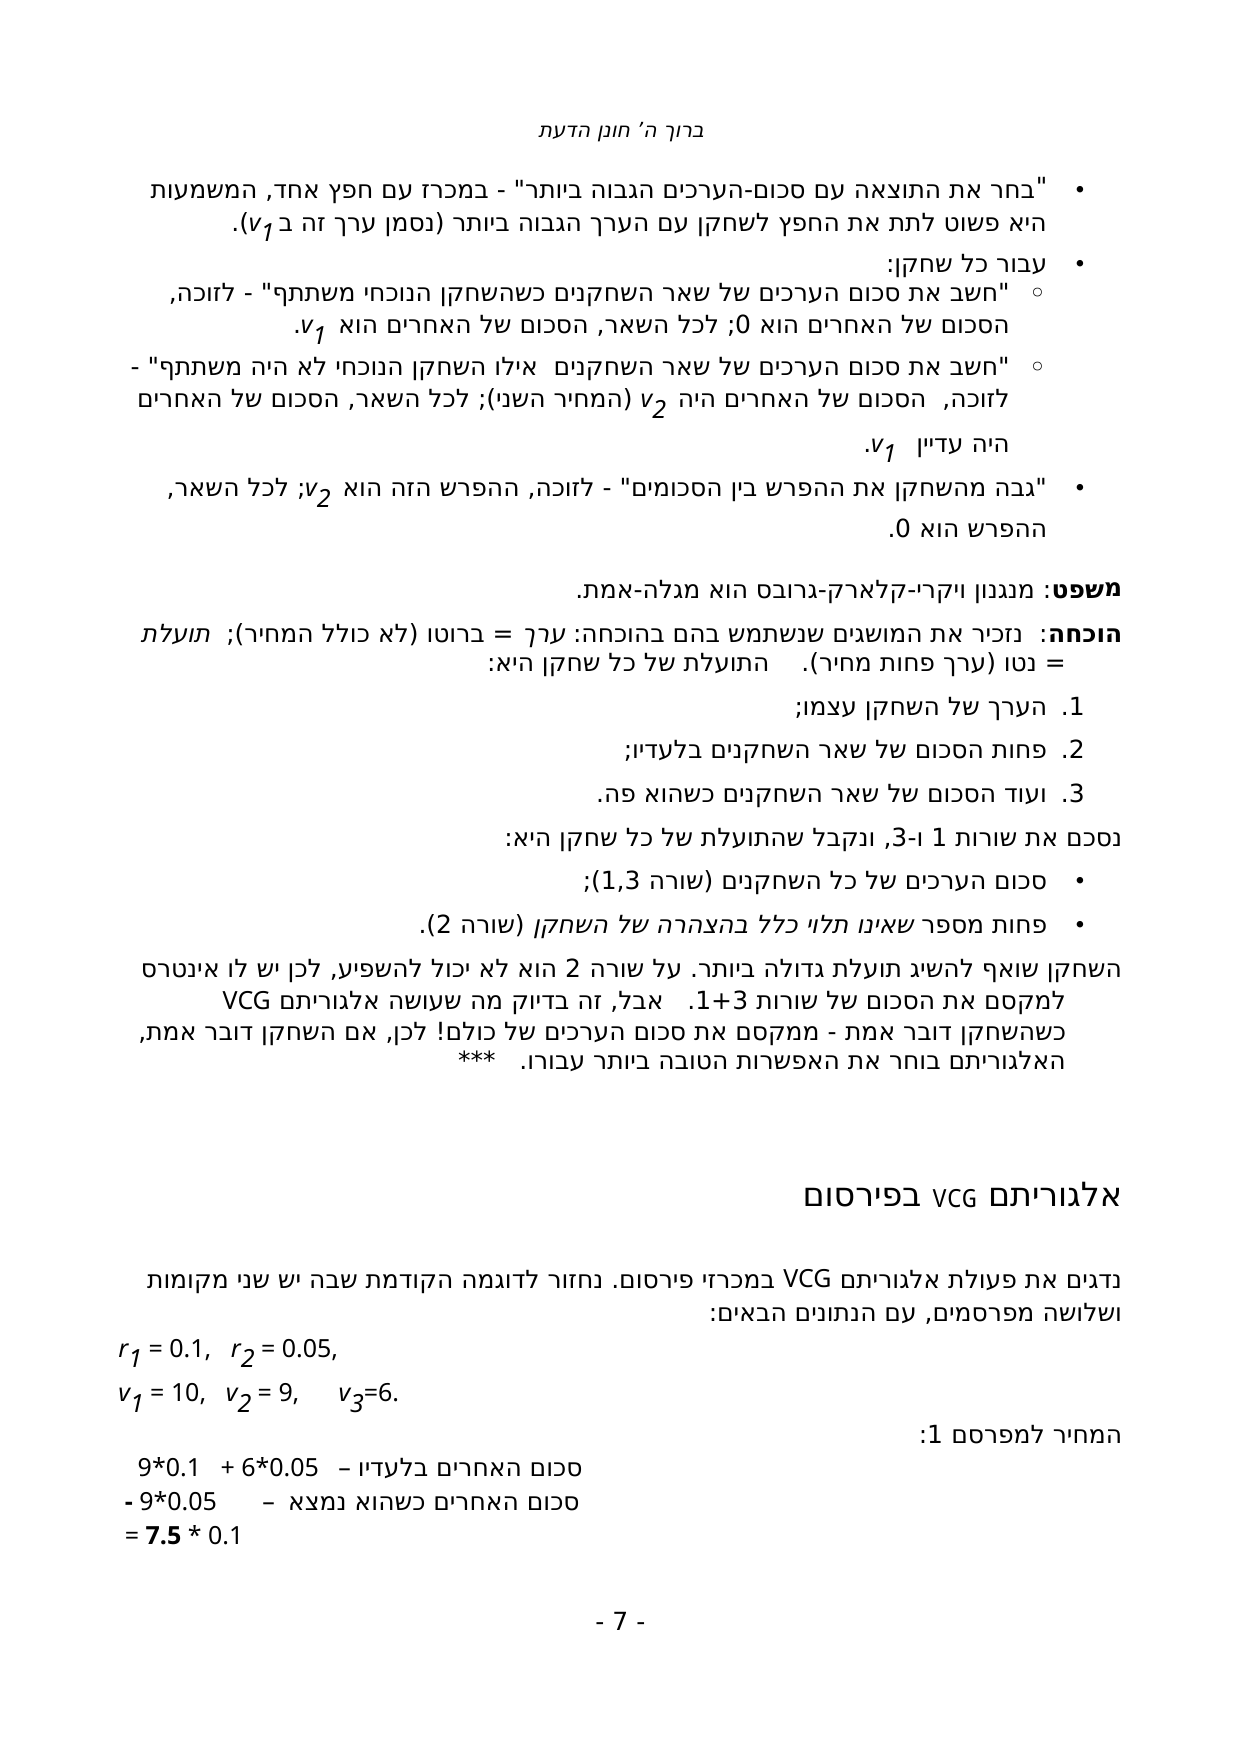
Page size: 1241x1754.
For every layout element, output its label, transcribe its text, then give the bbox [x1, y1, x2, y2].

text משפט: מנגנון ויקרי-קלארק-גרובס הוא מגלה-אמת. [118, 573, 1122, 605]
text נדגים את פעולת אלגוריתם VCG במכרזי פירסום. נחזור לדוגמה הקודמת שבה יש שני מקומות ושלושה מפרסמים, עם הנתונים הבאים: [118, 1261, 1122, 1330]
list "גבה מהשחקן את ההפרש בין הסכומים" - לזוכה, ההפרש הזה הוא v2; לכל השאר, ההפרש הוא 0. [118, 470, 1084, 544]
list פחות הסכום של שאר השחקנים בלעדיו; [118, 736, 1084, 765]
text נסכם את שורות 1 ו-3, ונקבל שהתועלת של כל שחקן היא: [118, 823, 1122, 852]
text v1 = 10, v2 = 9, v3=6. [118, 1375, 1122, 1420]
subtitle אלגוריתם VCG בפירסום [118, 1176, 1122, 1219]
list "בחר את התוצאה עם סכום-הערכים הגבוה ביותר" - במכרז עם חפץ אחד, המשמעות היא פשוט לתת את החפץ לשחקן עם הערך הגבוה ביותר (נסמן ערך זה בv1). [118, 172, 1084, 249]
text 9*0.1 + 6*0.05 – סכום האחרים בלעדיו [118, 1449, 1122, 1483]
text השחקן שואף להשיג תועלת גדולה ביותר. על שורה 2 הוא לא יכול להשפיע, לכן יש לו אינטרס למקסם את הסכום של שורות 1+3. אבל, זה בדיוק מה שעושה אלגוריתם VCG כשהשחקן דובר אמת - ממקסם את סכום הערכים של כולם! לכן, אם השחקן דובר אמת, האלגוריתם בוחר את האפשרות הטובה ביותר עבורו. *** [118, 954, 1122, 1075]
list "חשב את סכום הערכים של שאר השחקנים כשהשחקן הנוכחי משתתף" - לזוכה, הסכום של האחרים הוא 0; לכל השאר, הסכום של האחרים הוא v1. [118, 278, 1047, 352]
text = 7.5 * 0.1 [118, 1517, 1122, 1551]
text - 9*0.05 – סכום האחרים כשהוא נמצא [118, 1483, 1122, 1517]
list הערך של השחקן עצמו; [118, 692, 1084, 721]
text r1 = 0.1, r2 = 0.05, [118, 1330, 1122, 1375]
list עבור כל שחקן: [118, 249, 1084, 278]
list ועוד הסכום של שאר השחקנים כשהוא פה. [118, 779, 1084, 808]
text המחיר למפרסם 1: [118, 1420, 1122, 1449]
list סכום הערכים של כל השחקנים (שורה 1,3); [118, 867, 1084, 896]
list פחות מספר שאינו תלוי כלל בהצהרה של השחקן (שורה 2). [118, 910, 1084, 939]
list "חשב את סכום הערכים של שאר השחקנים אילו השחקן הנוכחי לא היה משתתף" - לזוכה, הסכום של האחרים היה v2 (המחיר השני); לכל השאר, הסכום של האחרים היה עדיין v1. [118, 352, 1047, 470]
text הוכחה: נזכיר את המושגים שנשתמש בהם בהוכחה: ערך = ברוטו (לא כולל המחיר); תועלת = נטו (ערך פחות מחיר). התועלת של כל שחקן היא: [118, 619, 1122, 677]
